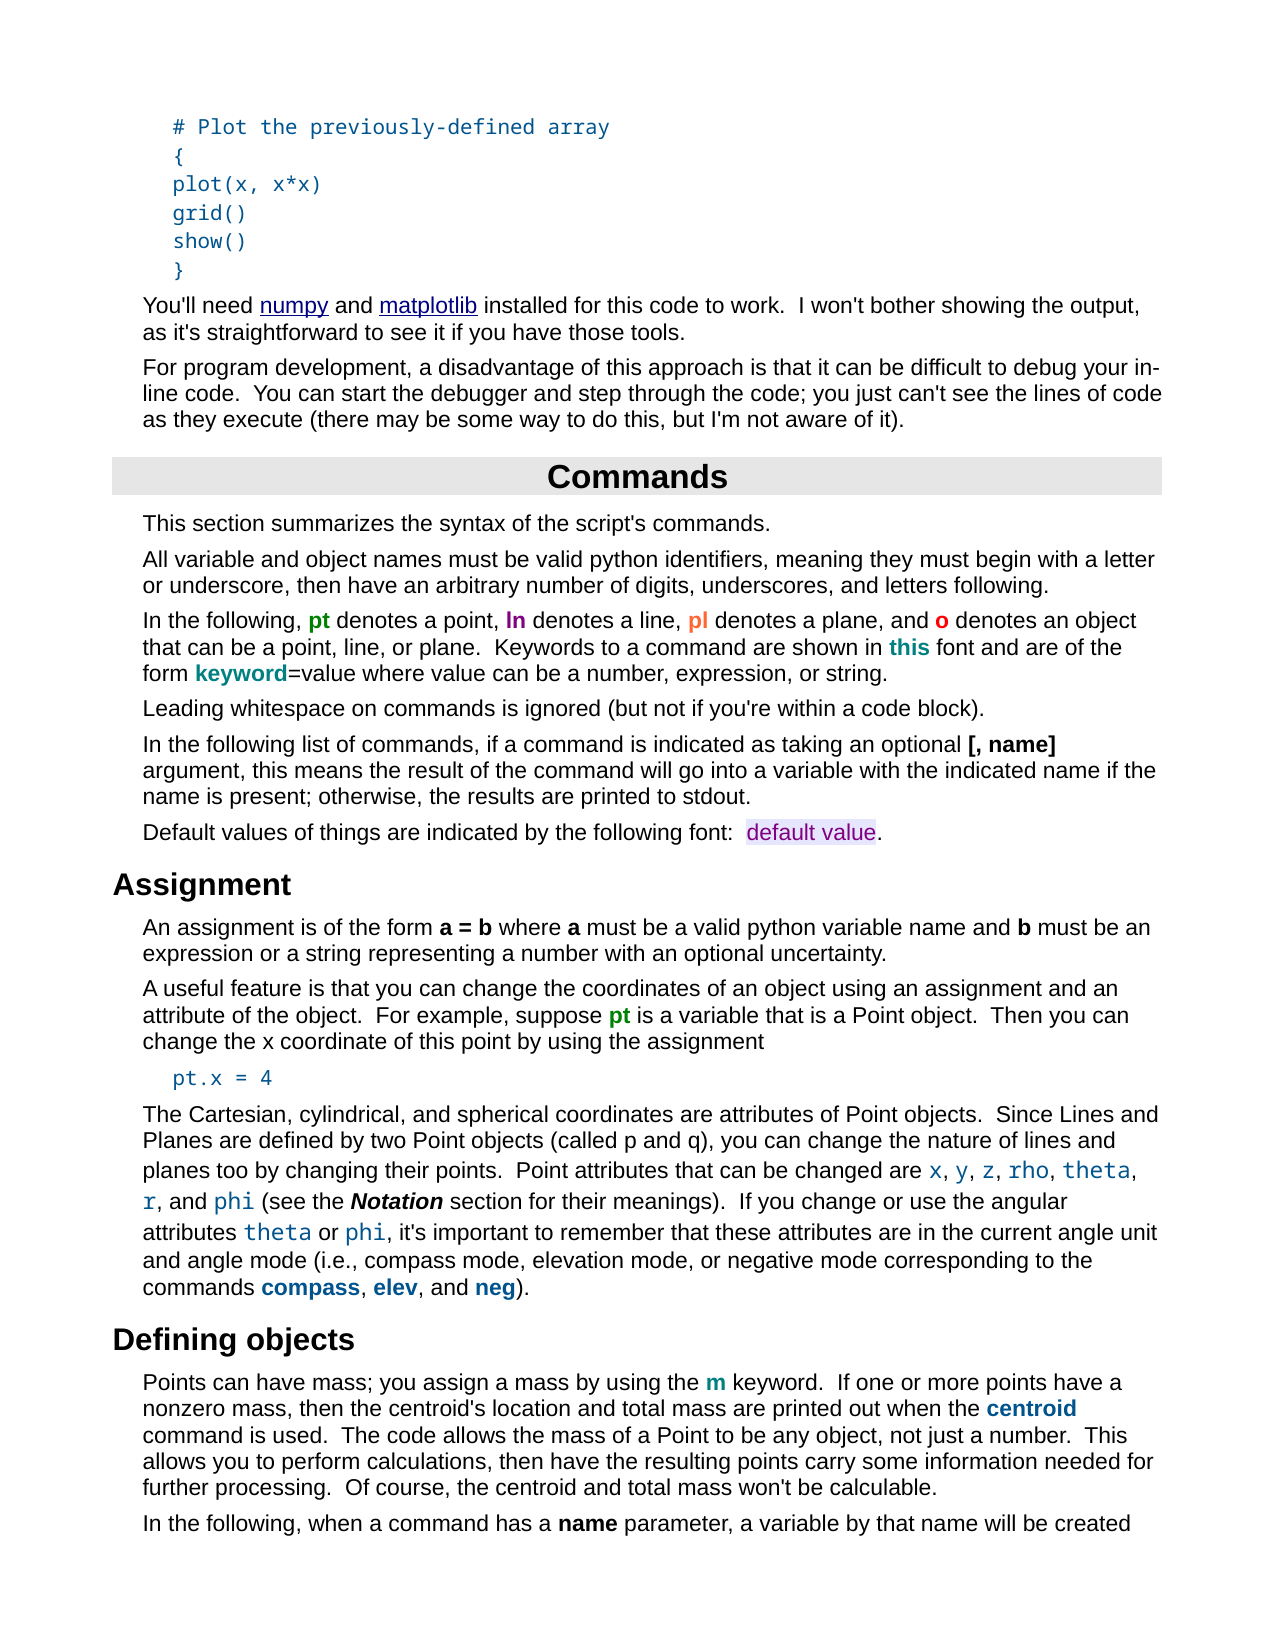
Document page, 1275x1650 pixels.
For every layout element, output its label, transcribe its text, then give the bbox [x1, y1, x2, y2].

text Leading whitespace on commands is ignored (but not if you're within a code block). [142, 695, 1162, 722]
text For program development, a disadvantage of this approach is that it can be difficult to debug your in-line code. You can start the debugger and step through the code; you just can't see the lines of code as they execute (there may be some way to do this, but I'm not aware of it). [142, 354, 1162, 433]
text # Plot the previously-defined array [172, 112, 1162, 141]
text An assignment is of the form a = b where a must be a valid python variable name and b must be an expression or a string representing a number with an optional uncertainty. [142, 914, 1162, 966]
text plot(x, x*x) [172, 169, 1162, 198]
text grid() [172, 198, 1162, 226]
text pt.x = 4 [172, 1063, 1162, 1092]
text } [172, 255, 1162, 283]
subtitle Defining objects [112, 1321, 1162, 1357]
subtitle Assignment [112, 866, 1162, 902]
text A useful feature is that you can change the coordinates of an object using an assignment and an attribute of the object. For example, suppose pt is a variable that is a Point object. Then you can change the x coordinate of this point by using the assignment [142, 975, 1162, 1054]
text All variable and object names must be valid python identifiers, meaning they must begin with a letter or underscore, then have an arbitrary number of digits, underscores, and letters following. [142, 546, 1162, 598]
subtitle Commands [112, 457, 1162, 495]
text { [172, 141, 1162, 169]
text You'll need numpy and matplotlib installed for this code to work. I won't bother showing the output, as it's straightforward to see it if you have those tools. [142, 292, 1162, 345]
text Points can have mass; you assign a mass by using the m keyword. If one or more points have a nonzero mass, then the centroid's location and total mass are printed out when the centroid command is used. The code allows the mass of a Point to be any object, not just a number. This allows you to perform calculations, then have the resulting points carry some information needed for further processing. Of course, the centroid and total mass won't be calculable. [142, 1369, 1162, 1501]
text Default values of things are indicated by the following font: default value. [142, 818, 1162, 845]
text This section summarizes the syntax of the script's commands. [142, 510, 1162, 537]
text In the following list of commands, if a command is indicated as taking an optional [, name] argument, this means the result of the command will go into a variable with the indicated name if the name is present; otherwise, the results are printed to stdout. [142, 731, 1162, 809]
text The Cartesian, cylindrical, and spherical coordinates are attributes of Point objects. Since Lines and Planes are defined by two Point objects (called p and q), you can change the nature of lines and planes too by changing their points. Point attributes that can be changed are x, y, z, rho, theta, r, and phi (see the Notation section for their meanings). If you change or use the angular attributes theta or phi, it's important to remember that these attributes are in the current angle unit and angle mode (i.e., compass mode, elevation mode, or negative mode corresponding to the commands compass, elev, and neg). [142, 1101, 1162, 1300]
text In the following, pt denotes a point, ln denotes a line, pl denotes a plane, and o denotes an object that can be a point, line, or plane. Keywords to a command are shown in this font and are of the form keyword=value where value can be a number, expression, or string. [142, 607, 1162, 686]
text In the following, when a command has a name parameter, a variable by that name will be created [142, 1509, 1162, 1536]
text show() [172, 226, 1162, 255]
